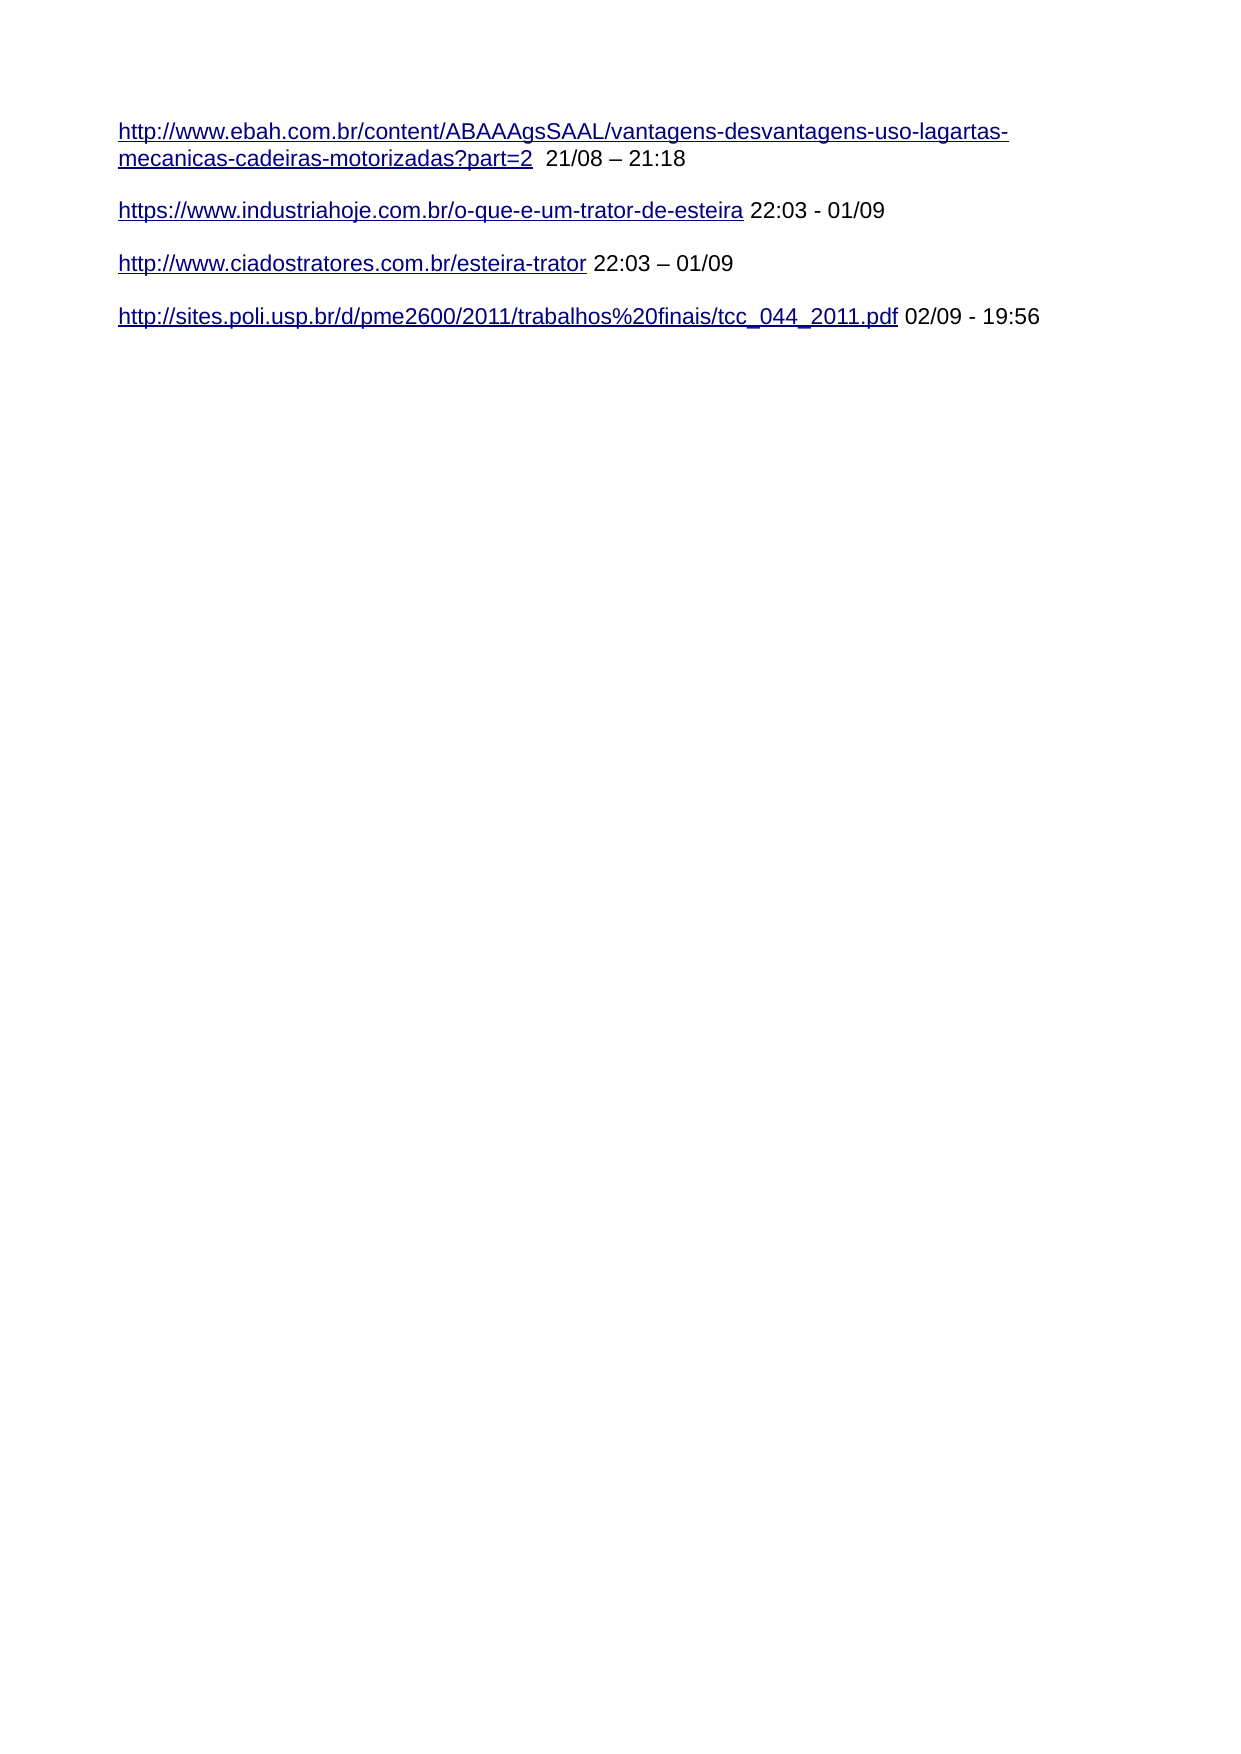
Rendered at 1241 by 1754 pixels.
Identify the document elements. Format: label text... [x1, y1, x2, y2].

text http://sites.poli.usp.br/d/pme2600/2011/trabalhos%20finais/tcc_044_2011.pdf 02/09 - 19:56 [118, 303, 1122, 329]
text http://www.ebah.com.br/content/ABAAAgsSAAL/vantagens-desvantagens-uso-lagartas-mecanicas-cadeiras-motorizadas?part=2 21/08 – 21:18 [118, 118, 1122, 171]
text http://www.ciadostratores.com.br/esteira-trator 22:03 – 01/09 [118, 250, 1122, 276]
text https://www.industriahoje.com.br/o-que-e-um-trator-de-esteira 22:03 - 01/09 [118, 197, 1122, 223]
